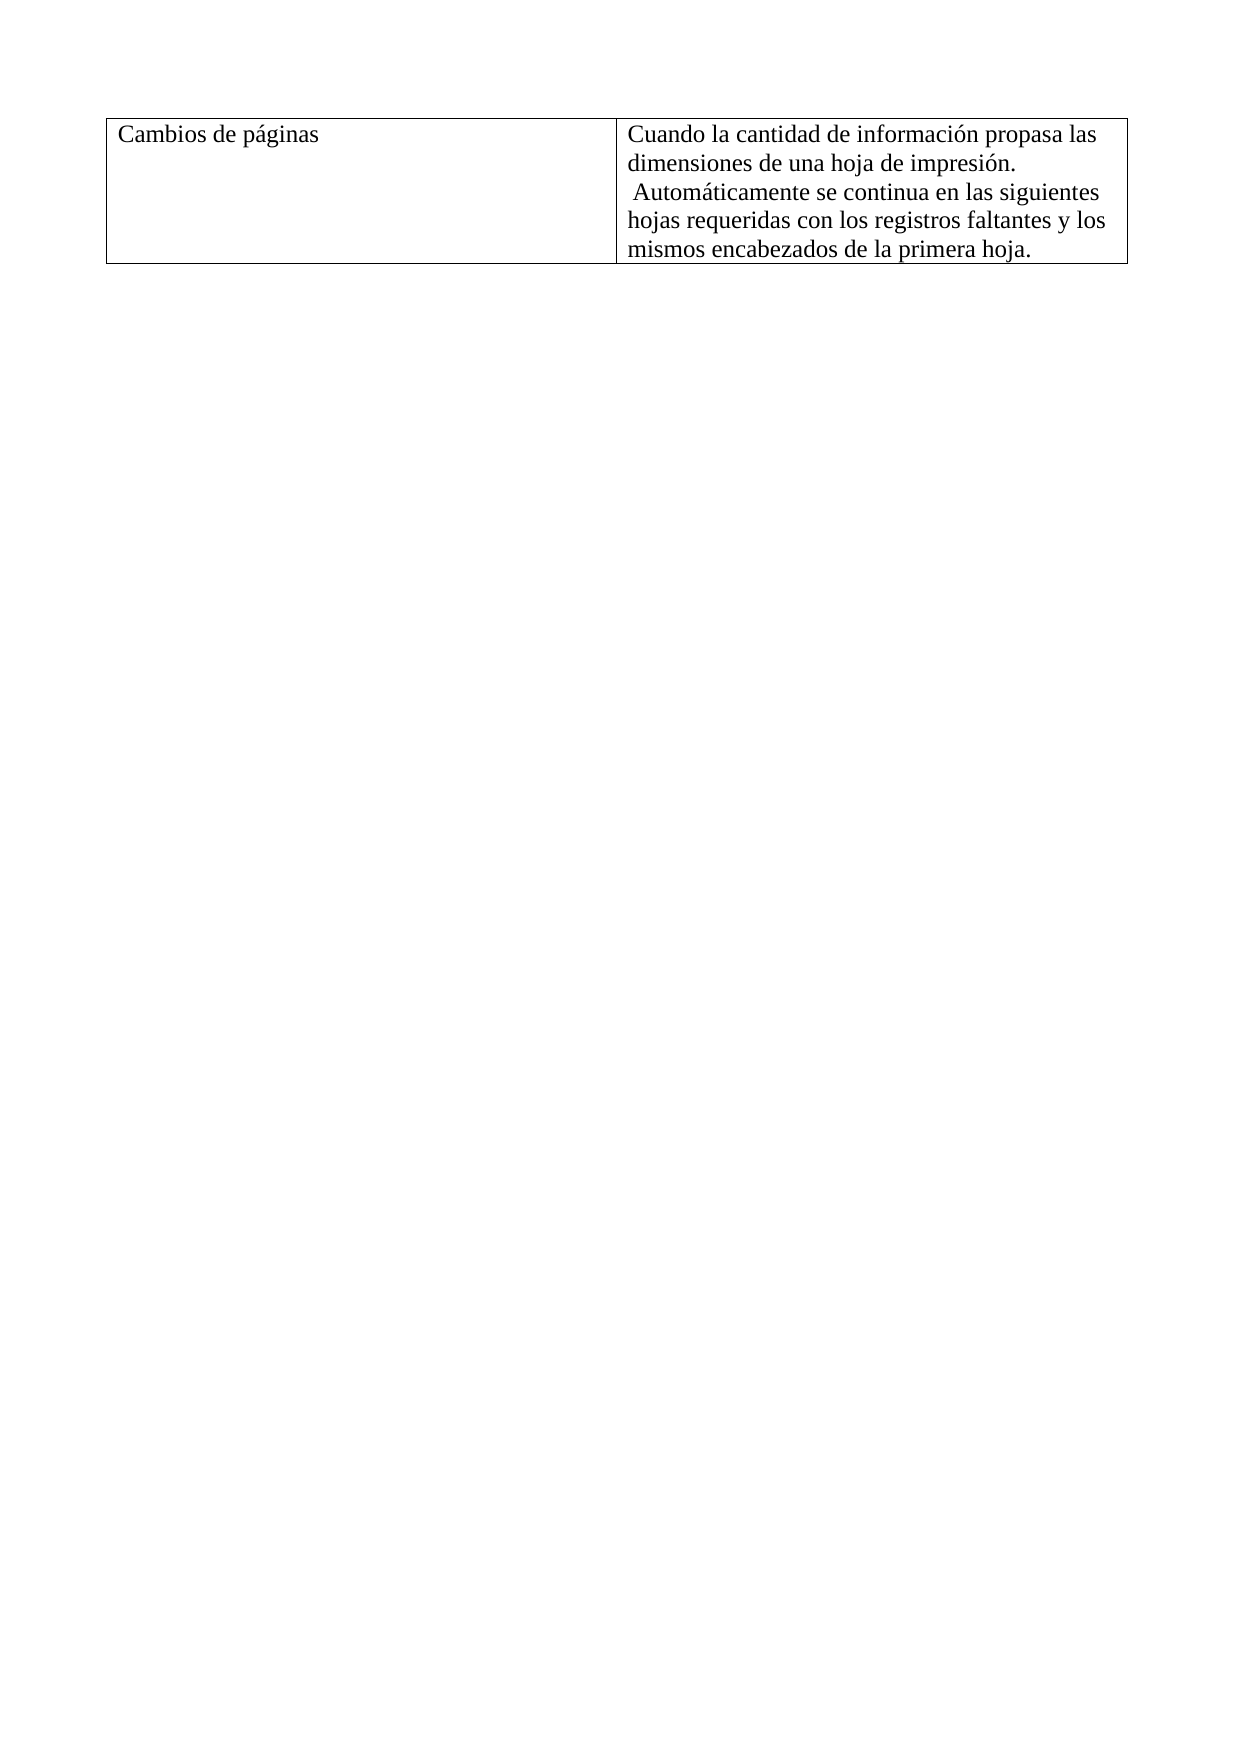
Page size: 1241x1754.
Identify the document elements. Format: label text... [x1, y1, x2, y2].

table_cell Cambios de páginas [107, 119, 616, 263]
table_cell Cuando la cantidad de información propasa las dimensiones de una hoja de impresión. Automáticamente se continua en las siguientes hojas requeridas con los registros faltantes y los mismos encabezados de la primera hoja. [617, 119, 1127, 263]
